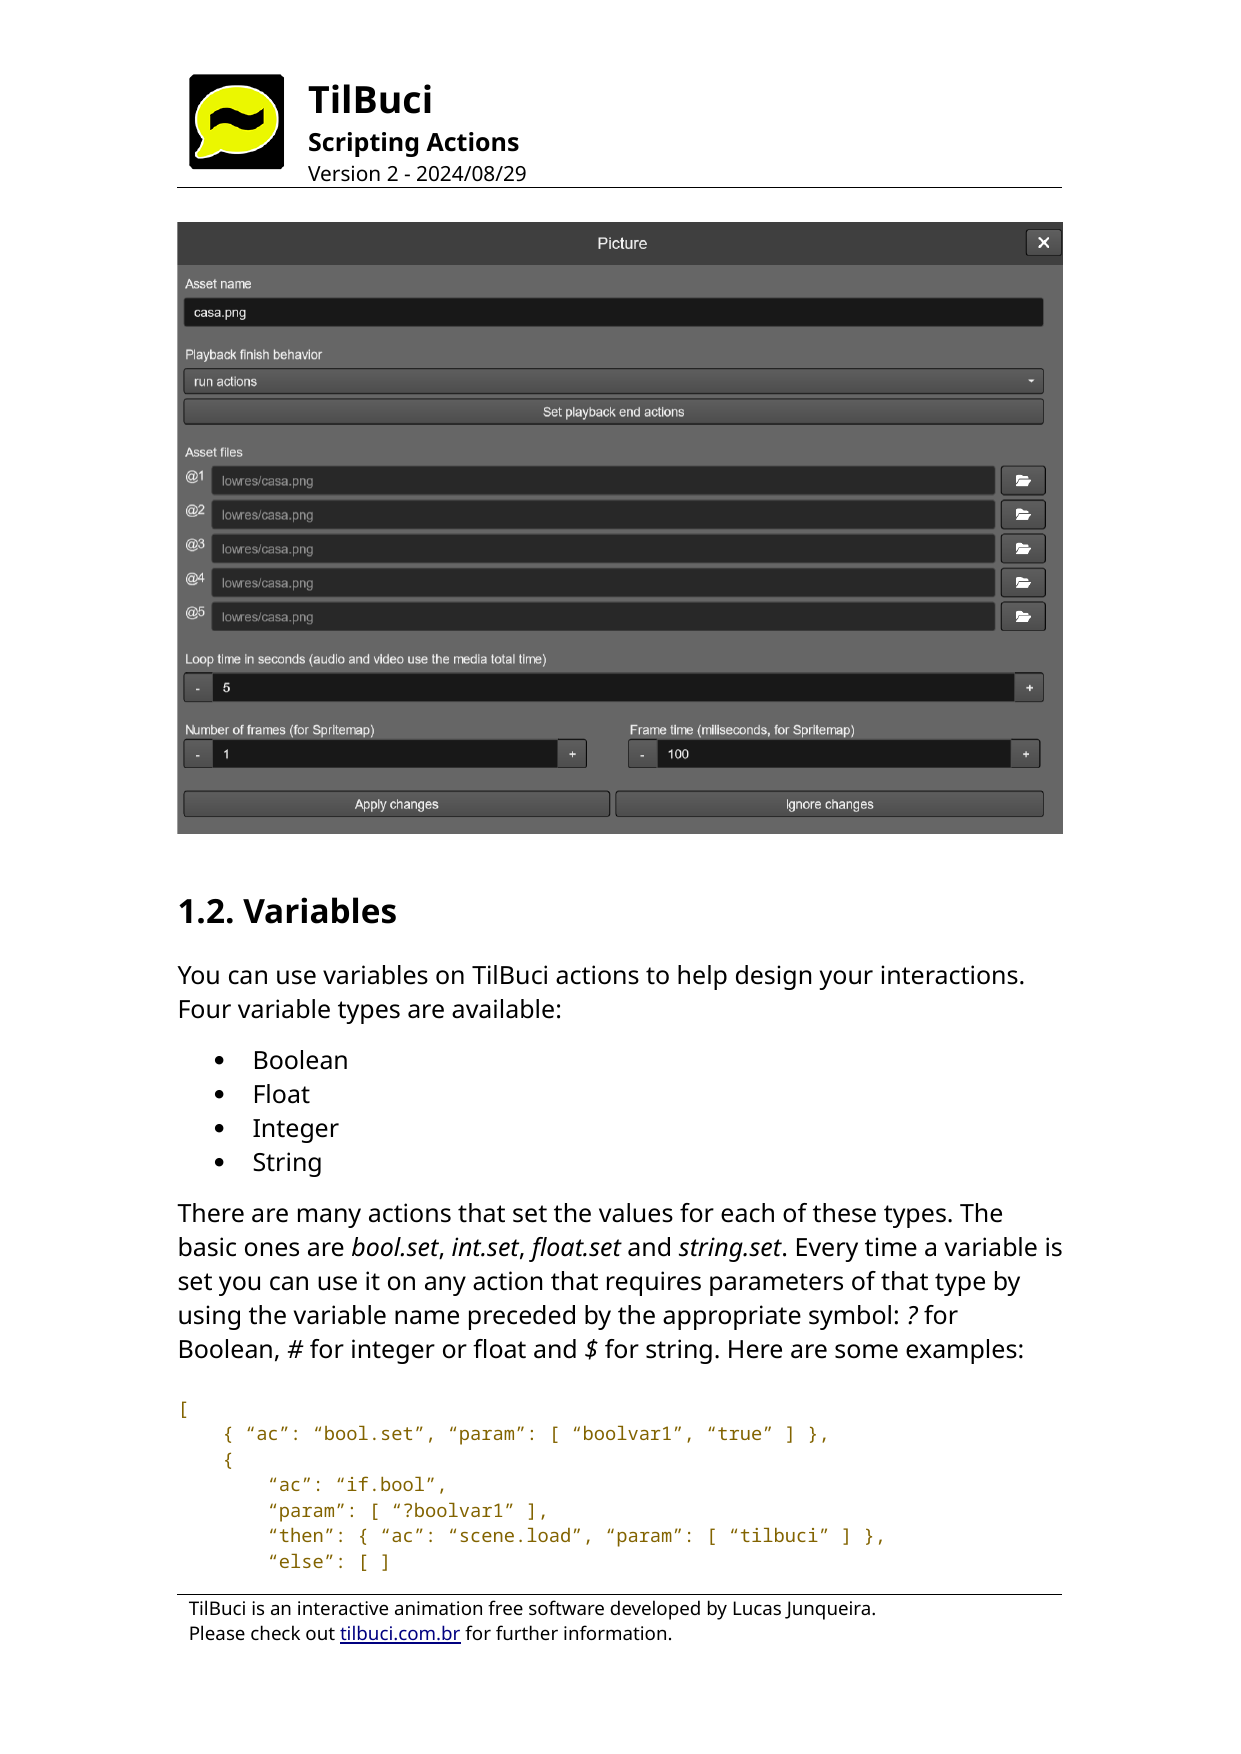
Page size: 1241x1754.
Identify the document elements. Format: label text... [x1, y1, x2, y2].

text [ [177, 1395, 1063, 1421]
list Boolean [215, 1043, 1063, 1077]
text “param”: [ “?boolvar1” ], [177, 1497, 1063, 1523]
text { [177, 1446, 1063, 1472]
text { “ac”: “bool.set”, “param”: [ “boolvar1”, “true” ] }, [177, 1421, 1063, 1446]
text There are many actions that set the values for each of these types. The basic ones are bool.set, int.set, float.set and string.set. Every time a variable is set you can use it on any action that requires parameters of that type by using the variable name preceded by the appropriate symbol: ? for Boolean, # for integer or float and $ for string. Here are some examples: [177, 1196, 1063, 1366]
text You can use variables on TilBuci actions to help design your interactions. Four variable types are available: [177, 958, 1063, 1026]
text “else”: [ ] [177, 1548, 1063, 1574]
text “then”: { “ac”: “scene.load”, “param”: [ “tilbuci” ] }, [177, 1523, 1063, 1548]
text “ac”: “if.bool”, [177, 1472, 1063, 1497]
list Integer [215, 1111, 1063, 1145]
list Float [215, 1077, 1063, 1111]
list String [215, 1145, 1063, 1179]
subtitle 1.2. Variables [177, 887, 1063, 933]
